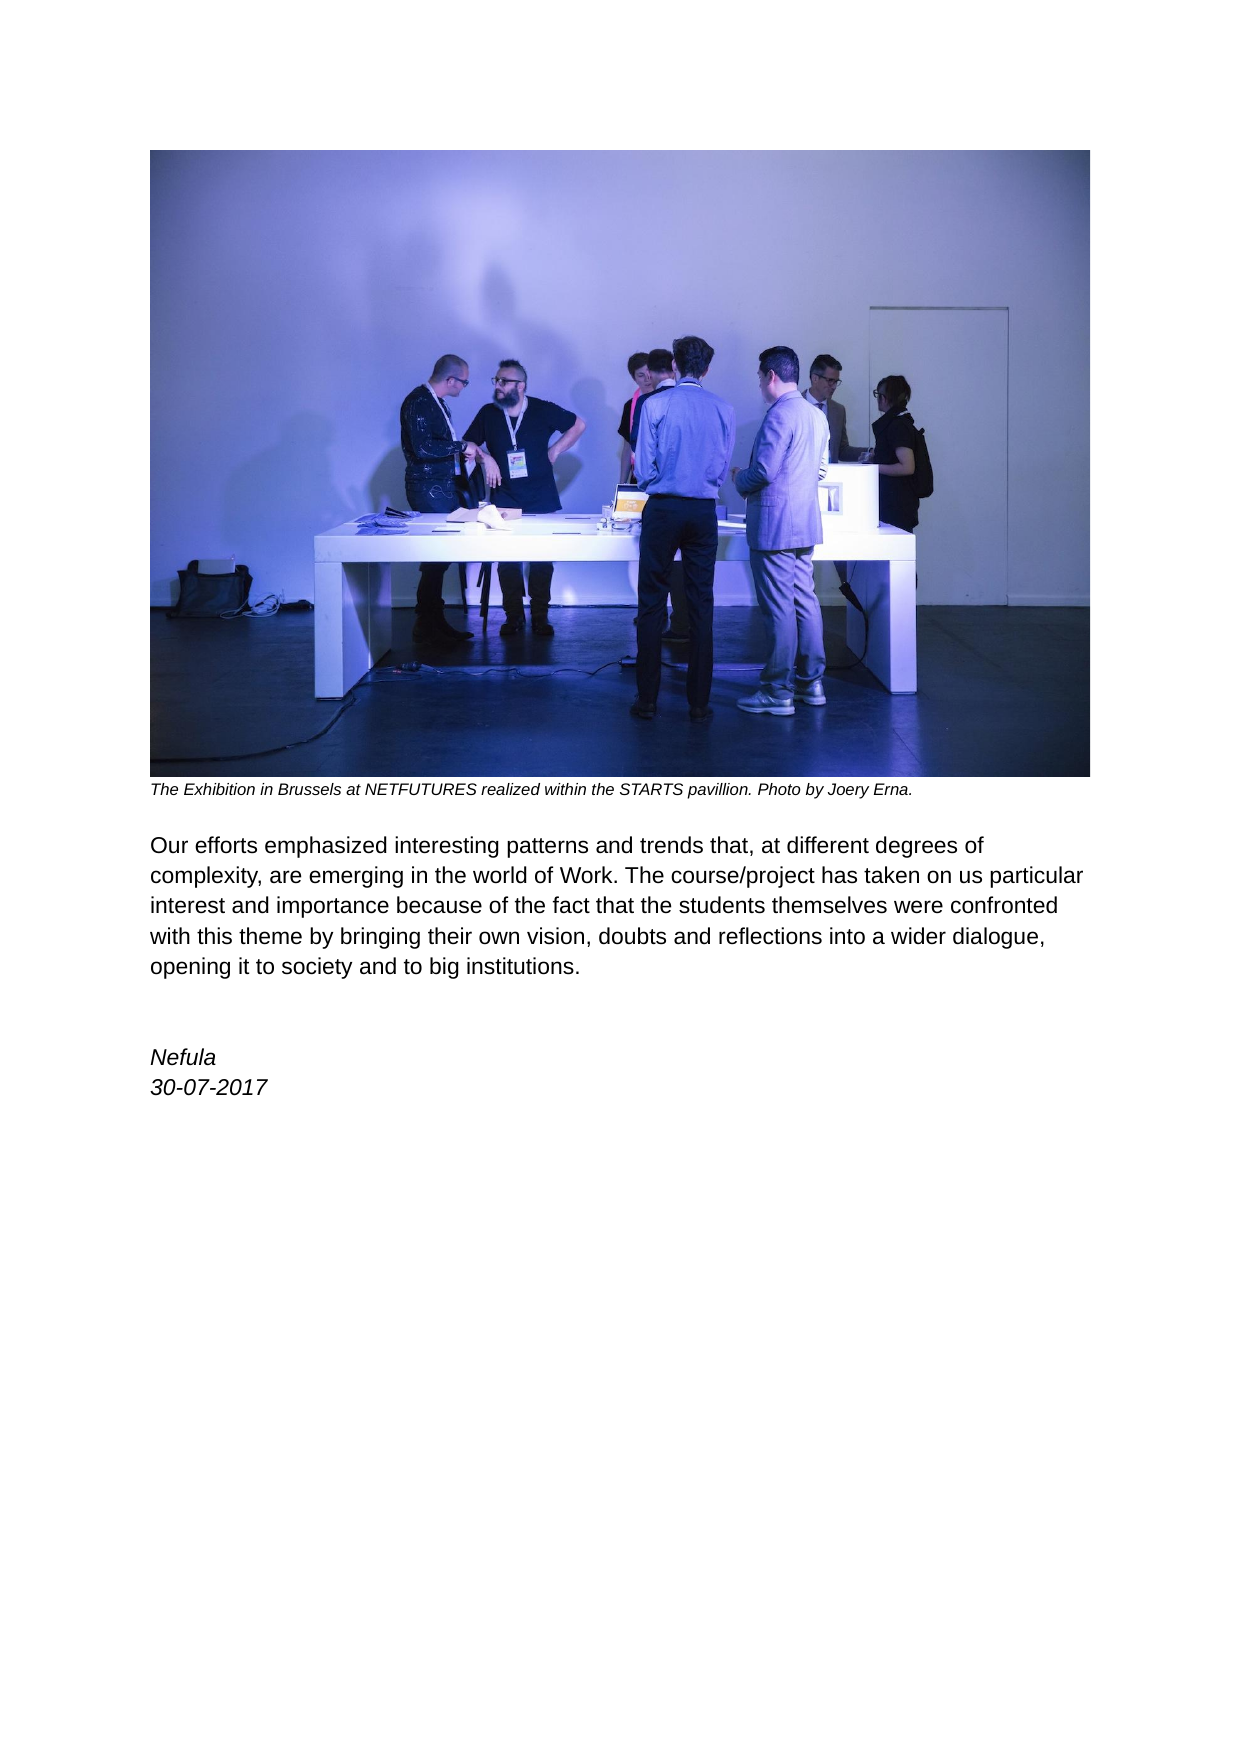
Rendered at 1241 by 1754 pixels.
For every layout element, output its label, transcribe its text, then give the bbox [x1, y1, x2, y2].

text Nefula [150, 1043, 1090, 1070]
picture [150, 150, 1091, 777]
text 30-07-2017 [150, 1074, 1090, 1100]
text Our efforts emphasized interesting patterns and trends that, at different degrees of complexity, are emerging in the world of Work. The course/project has taken on us particular interest and importance because of the fact that the students themselves were confronted with this theme by bringing their own vision, doubts and reflections into a wider dialogue, opening it to society and to big institutions. [150, 832, 1090, 979]
text The Exhibition in Brussels at NETFUTURES realized within the STARTS pavillion. Photo by Joery Erna. [150, 777, 1090, 799]
